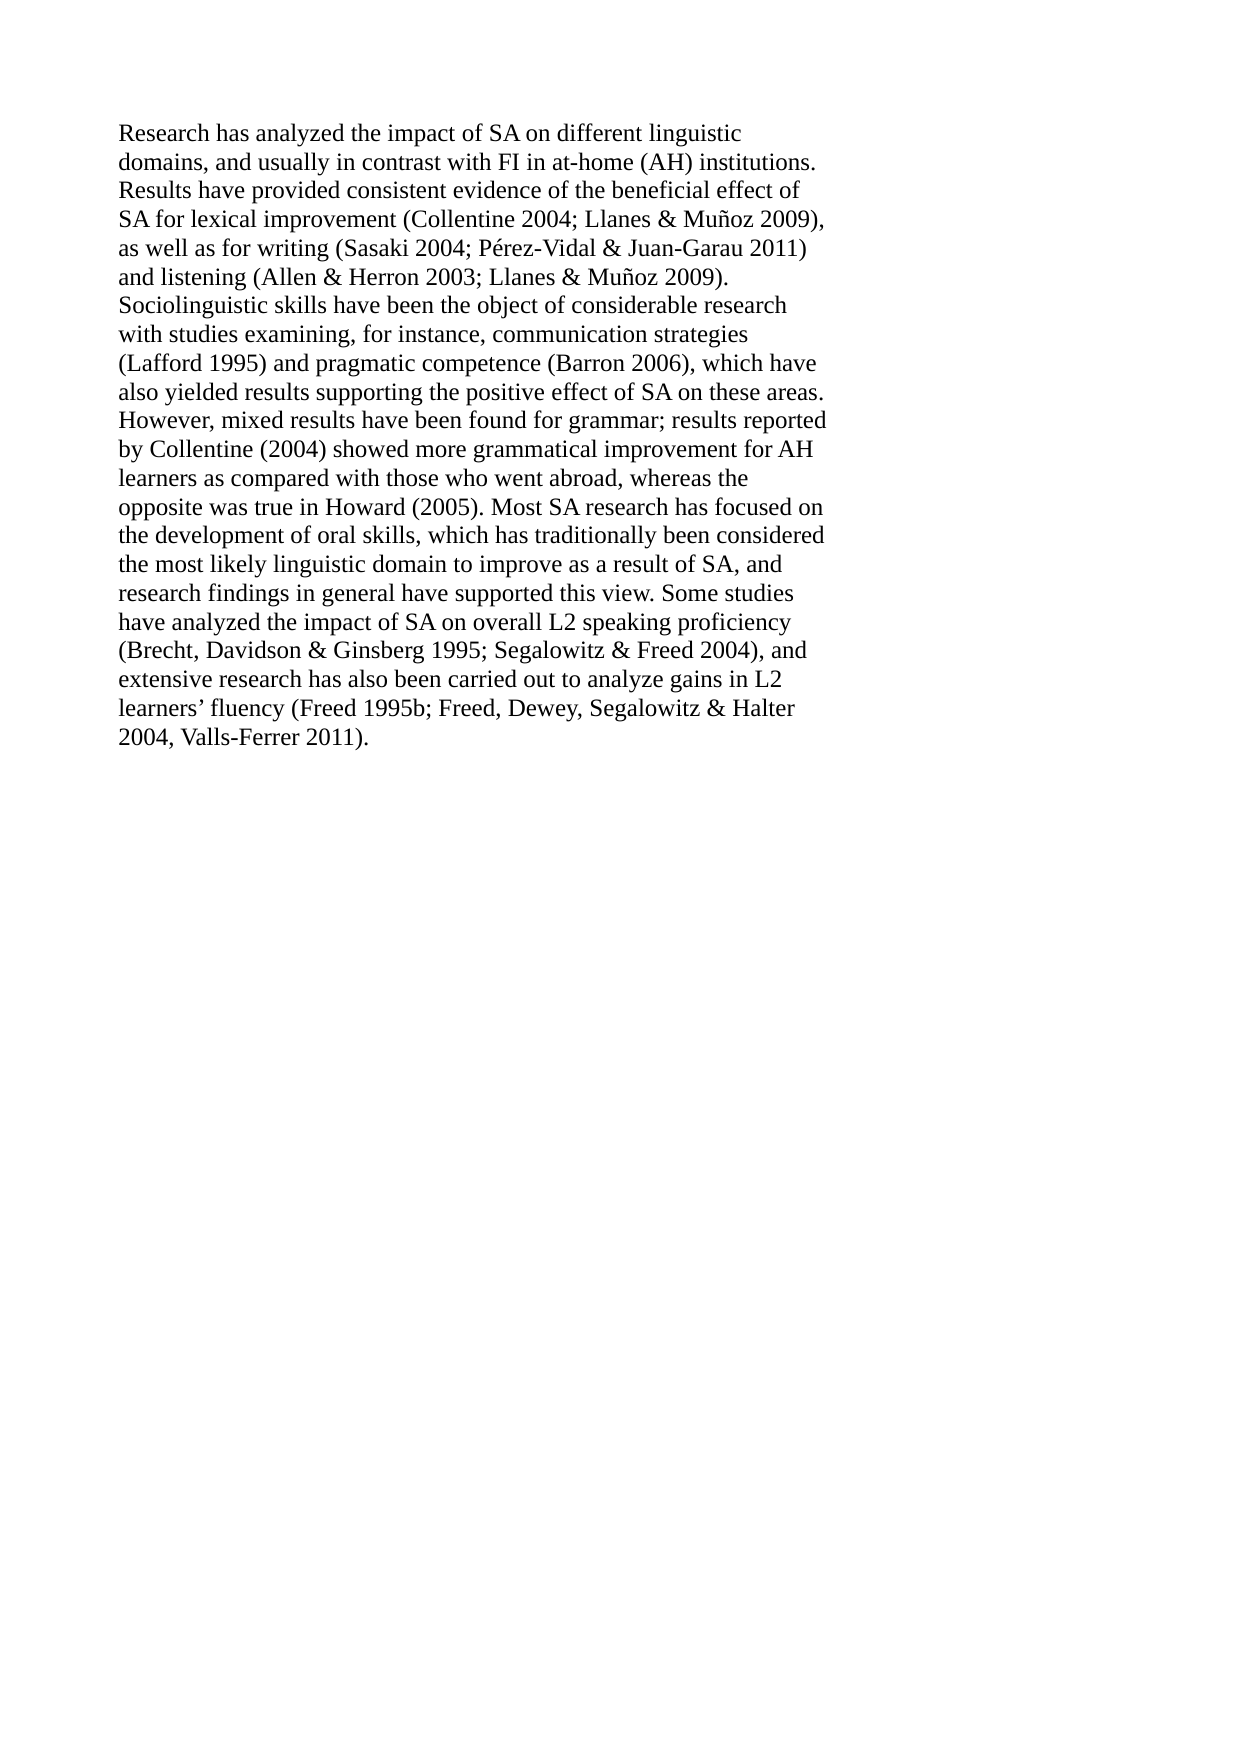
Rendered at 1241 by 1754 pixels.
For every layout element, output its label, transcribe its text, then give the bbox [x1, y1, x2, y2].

text Research has analyzed the impact of SA on different linguistic domains, and usually in contrast with FI in at-home (AH) institutions. Results have provided consistent evidence of the beneficial effect of SA for lexical improvement (Collentine 2004; Llanes & Muñoz 2009), as well as for writing (Sasaki 2004; Pérez-Vidal & Juan-Garau 2011) and listening (Allen & Herron 2003; Llanes & Muñoz 2009). Sociolinguistic skills have been the object of considerable research with studies examining, for instance, communication strategies (Lafford 1995) and pragmatic competence (Barron 2006), which have also yielded results supporting the positive effect of SA on these areas. However, mixed results have been found for grammar; results reported by Collentine (2004) showed more grammatical improvement for AH learners as compared with those who went abroad, whereas the opposite was true in Howard (2005). Most SA research has focused on the development of oral skills, which has traditionally been considered the most likely linguistic domain to improve as a result of SA, and research findings in general have supported this view. Some studies have analyzed the impact of SA on overall L2 speaking proficiency (Brecht, Davidson & Ginsberg 1995; Segalowitz & Freed 2004), and extensive research has also been carried out to analyze gains in L2 learners’ fluency (Freed 1995b; Freed, Dewey, Segalowitz & Halter 2004, Valls-Ferrer 2011). [118, 118, 827, 751]
